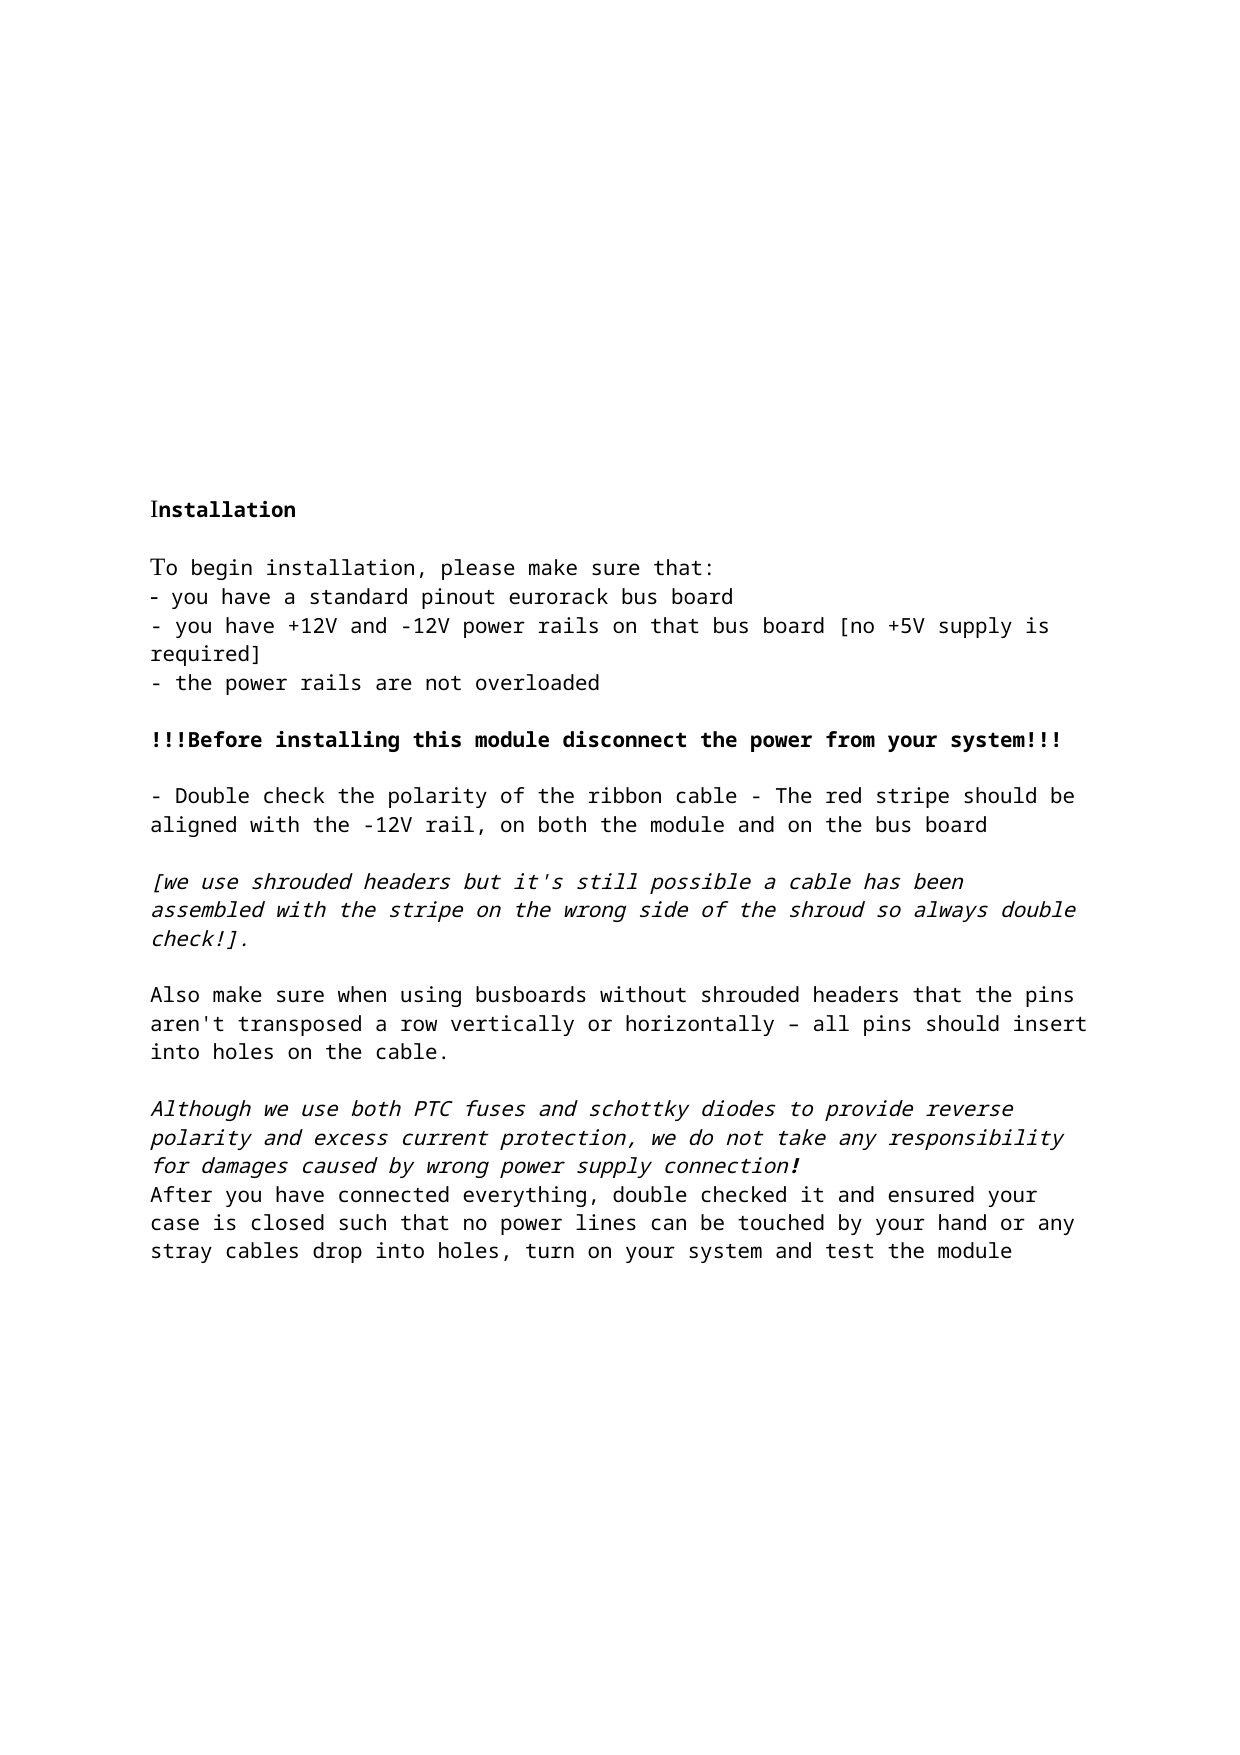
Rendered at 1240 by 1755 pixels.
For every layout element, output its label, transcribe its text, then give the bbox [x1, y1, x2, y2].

text - Double check the polarity of the ribbon cable - The red stripe should be aligned with the -12V rail, on both the module and on the bus board [150, 782, 1089, 838]
text - you have +12V and -12V power rails on that bus board [no +5V supply is required] [150, 611, 1089, 668]
text Installation [150, 494, 1089, 523]
text - the power rails are not overloaded [150, 668, 1089, 696]
text Although we use both PTC fuses and schottky diodes to provide reverse polarity and excess current protection, we do not take any responsibility for damages caused by wrong power supply connection! [150, 1094, 1089, 1180]
text [we use shrouded headers but it's still possible a cable has been assembled with the stripe on the wrong side of the shroud so always double check!]. [150, 867, 1089, 952]
text - you have a standard pinout eurorack bus board [150, 581, 1089, 611]
text To begin installation, please make sure that: [150, 552, 1089, 581]
text After you have connected everything, double checked it and ensured your case is closed such that no power lines can be touched by your hand or any stray cables drop into holes, turn on your system and test the module [150, 1180, 1089, 1265]
text !!!Before installing this module disconnect the power from your system!!! [150, 725, 1089, 753]
text Also make sure when using busboards without shrouded headers that the pins aren't transposed a row vertically or horizontally – all pins should insert into holes on the cable. [150, 981, 1089, 1066]
